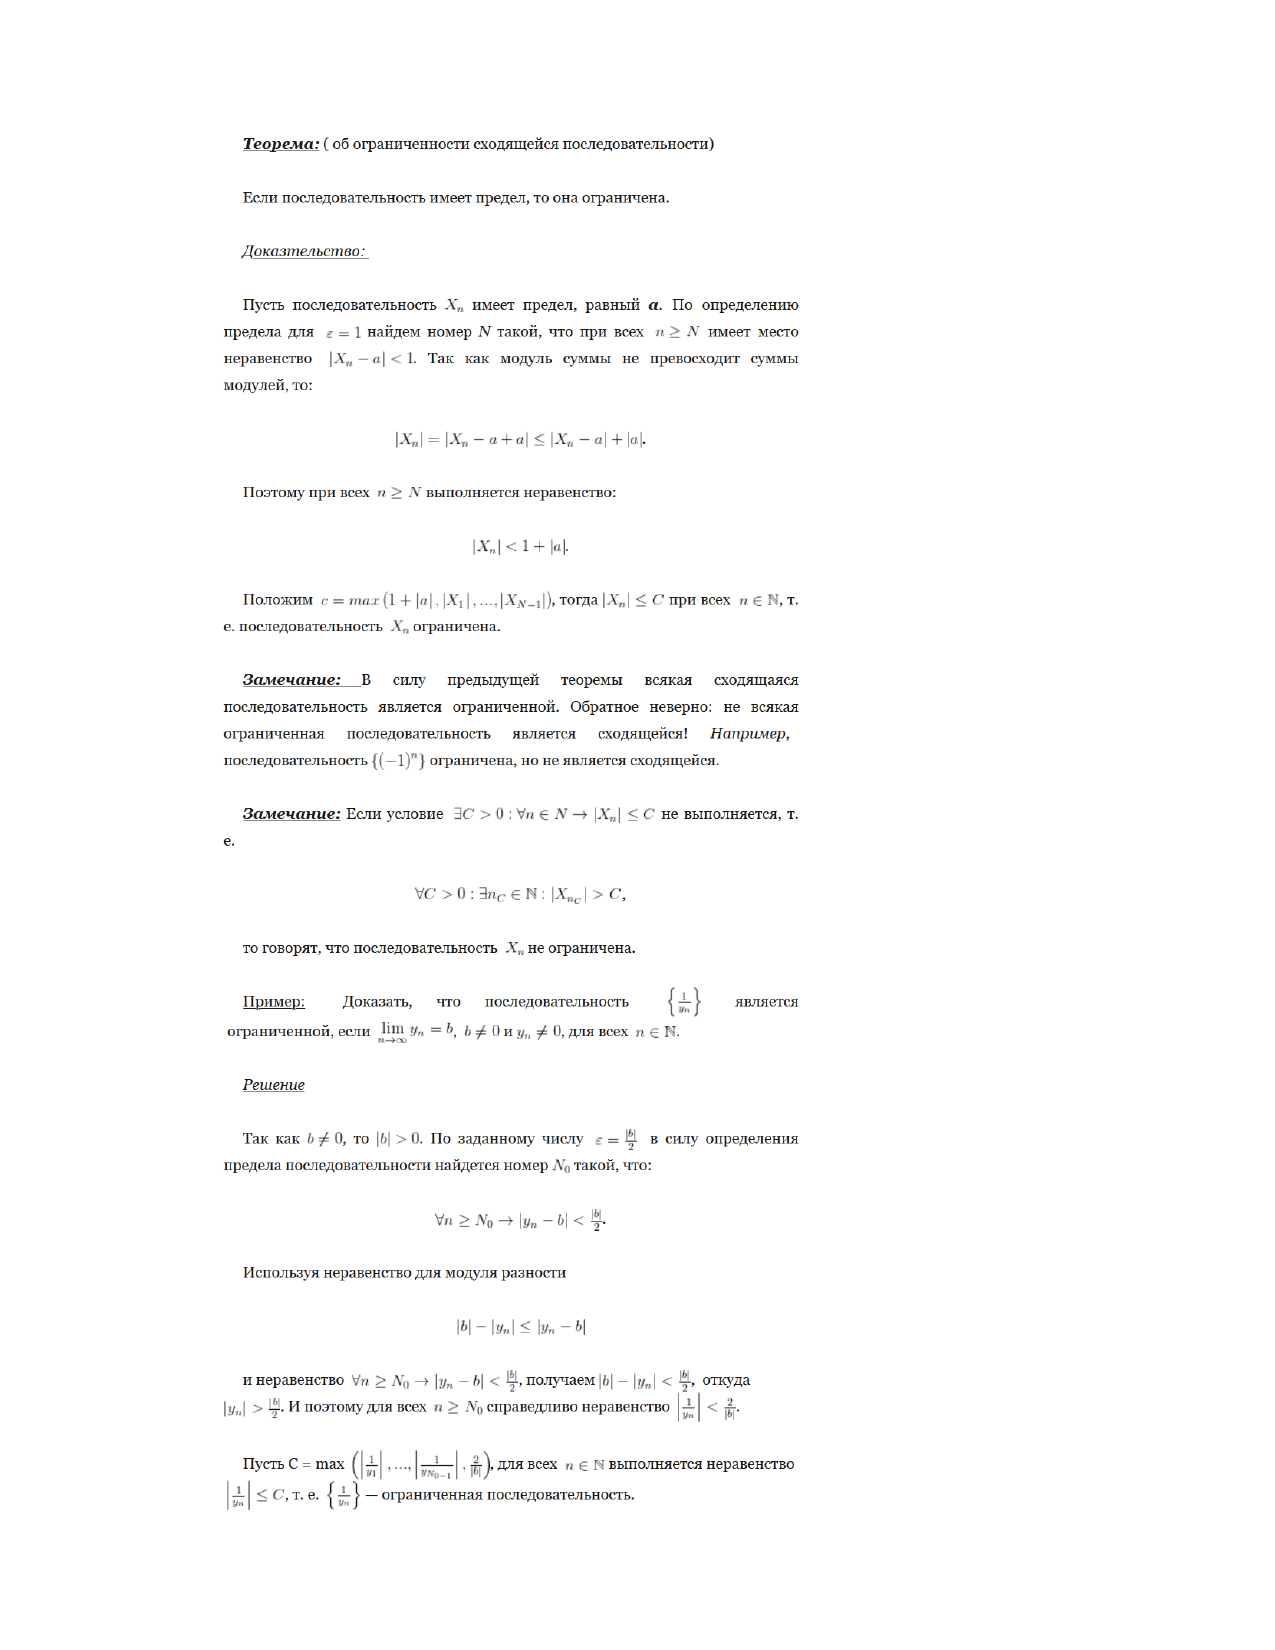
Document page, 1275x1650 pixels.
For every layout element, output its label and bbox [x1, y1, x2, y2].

picture [214, 118, 836, 1532]
